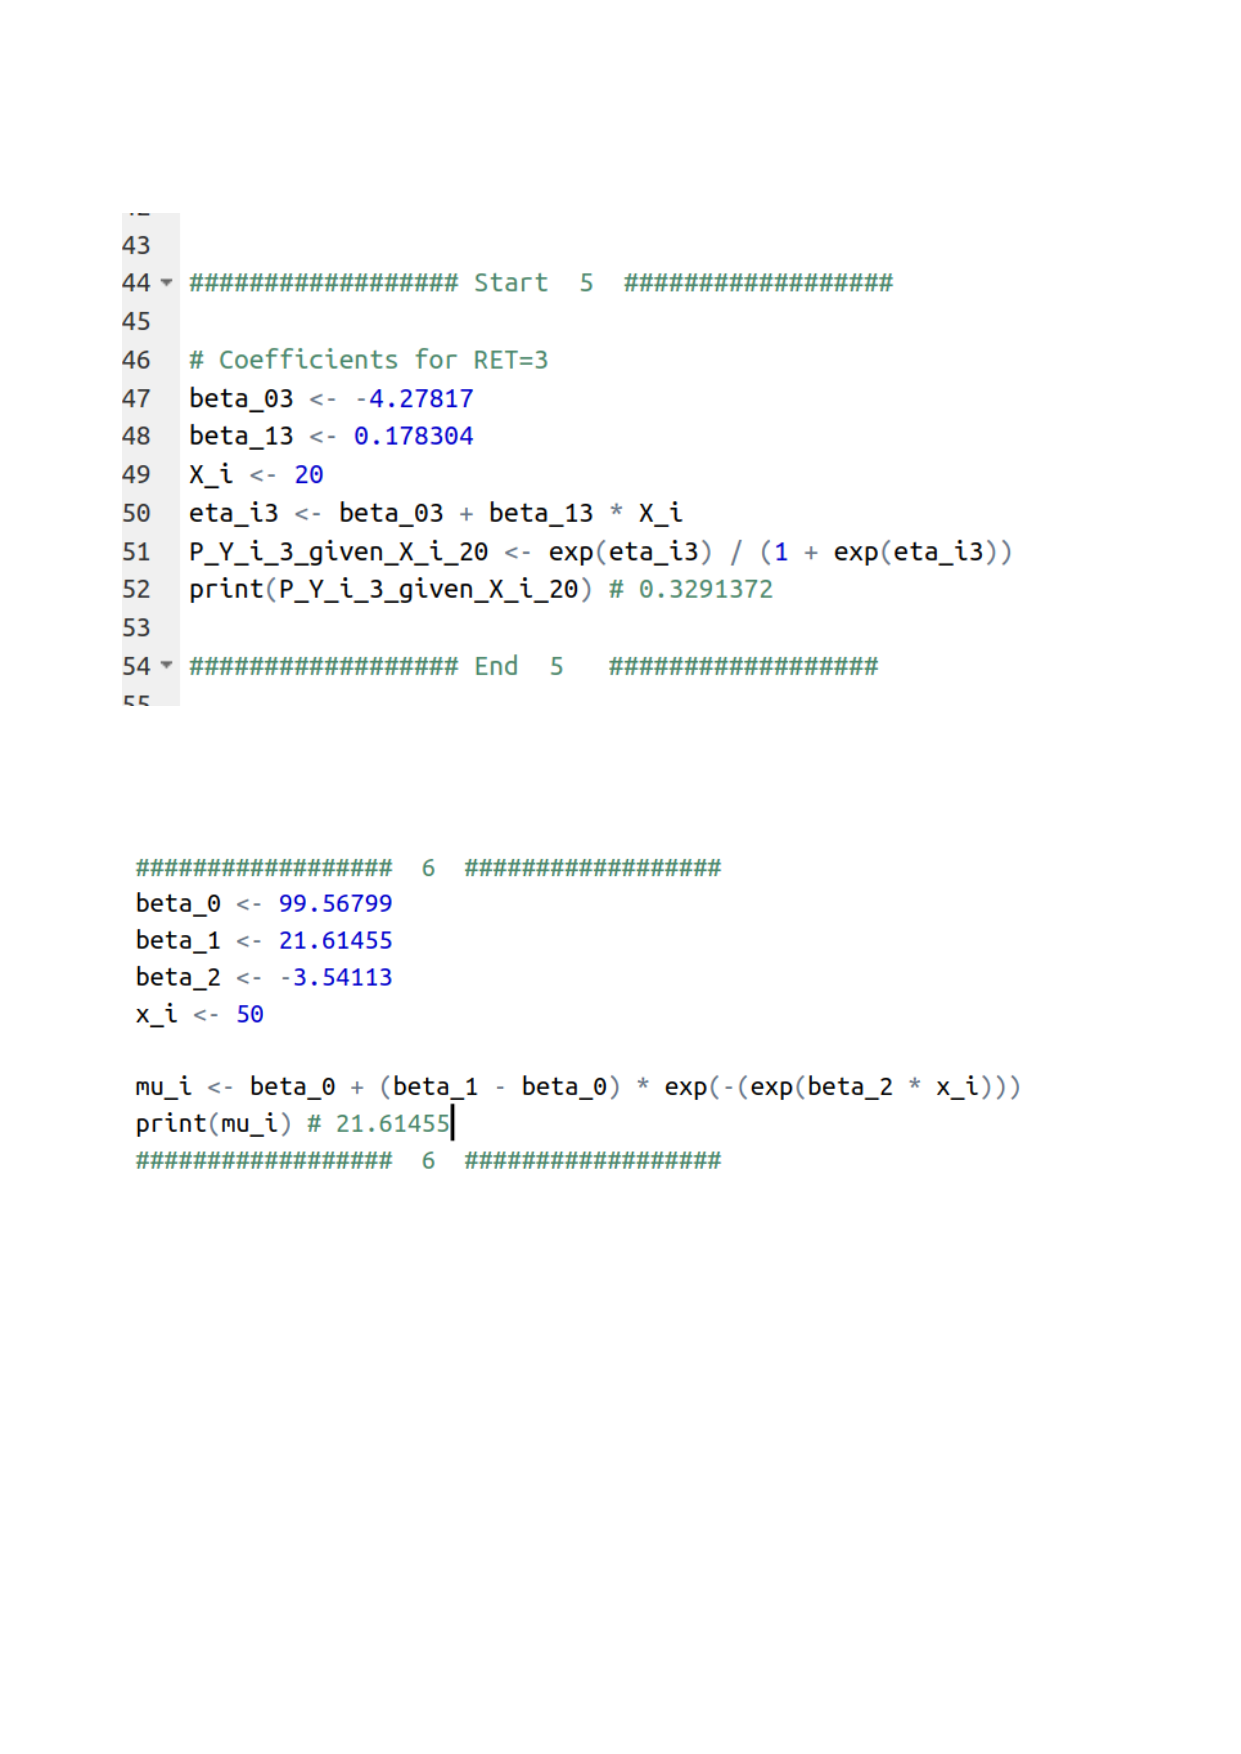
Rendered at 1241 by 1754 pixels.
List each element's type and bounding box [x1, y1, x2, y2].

picture [127, 832, 1132, 1175]
picture [122, 213, 1126, 706]
